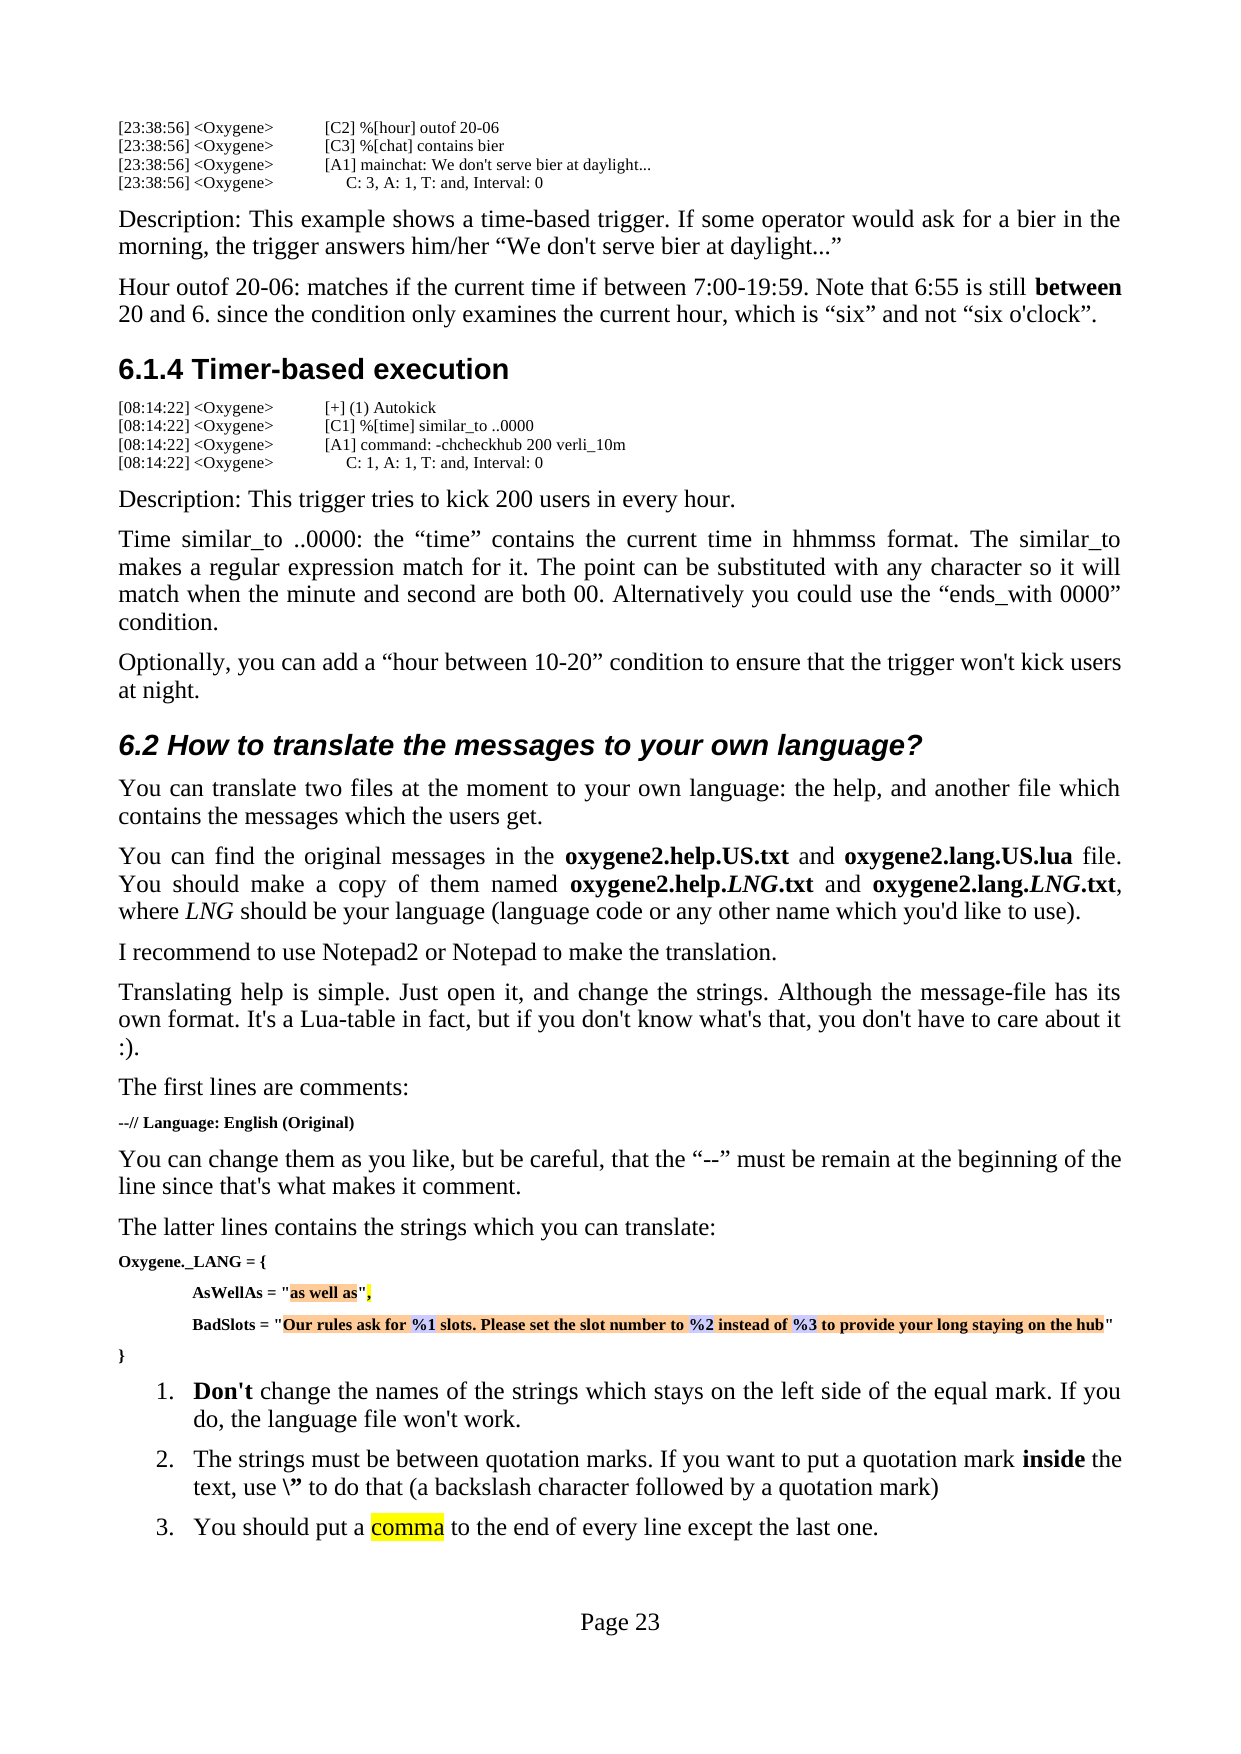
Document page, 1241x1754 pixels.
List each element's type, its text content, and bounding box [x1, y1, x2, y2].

text Description: This trigger tries to kick 200 users in every hour. [118, 485, 1122, 513]
list You should put a comma to the end of every line except the last one. [156, 1513, 1122, 1541]
text BadSlots = "Our rules ask for %1 slots. Please set the slot number to %2 instead of %3 to provide your long staying on the hub" [118, 1315, 1122, 1333]
text The latter lines contains the strings which you can translate: [118, 1213, 1122, 1240]
text [08:14:22] <Oxygene> [+] (1) Autokick [08:14:22] <Oxygene> [C1] %[time] similar_to ..0000 [08:14:22] <Oxygene> [A1] command: -chcheckhub 200 verli_10m [08:14:22] <Oxygene> C: 1, A: 1, T: and, Interval: 0 [118, 398, 1122, 472]
subtitle 6.2 How to translate the messages to your own language? [118, 729, 1122, 762]
text AsWellAs = "as well as", [118, 1284, 1122, 1302]
text [23:38:56] <Oxygene> [C2] %[hour] outof 20-06 [23:38:56] <Oxygene> [C3] %[chat] contains bier [23:38:56] <Oxygene> [A1] mainchat: We don't serve bier at daylight... [23:38:56] <Oxygene> C: 3, A: 1, T: and, Interval: 0 [118, 118, 1122, 192]
text Time similar_to ..0000: the “time” contains the current time in hhmmss format. The similar_to makes a regular expression match for it. The point can be substituted with any character so it will match when the minute and second are both 00. Alternatively you could use the “ends_with 0000” condition. [118, 525, 1122, 636]
text You can change them as you like, but be careful, that the “--” must be remain at the beginning of the line since that's what makes it comment. [118, 1145, 1122, 1200]
text Translating help is simple. Just open it, and change the strings. Although the message-file has its own format. It's a Lua-table in fact, but if you don't know what's that, you don't have to care about it :). [118, 978, 1122, 1061]
text Hour outof 20-06: matches if the current time if between 7:00-19:59. Note that 6:55 is still between 20 and 6. since the condition only examines the current hour, which is “six” and not “six o'clock”. [118, 273, 1122, 328]
list Don't change the names of the strings which stays on the left side of the equal mark. If you do, the language file won't work. [156, 1377, 1122, 1432]
text Optionally, you can add a “hour between 10-20” condition to ensure that the trigger won't kick users at night. [118, 648, 1122, 704]
text Description: This example shows a time-based trigger. If some operator would ask for a bier in the morning, the trigger answers him/her “We don't serve bier at daylight...” [118, 205, 1122, 260]
text --// Language: English (Original) [118, 1114, 1122, 1132]
text You can find the original messages in the oxygene2.help.US.txt and oxygene2.lang.US.lua file. You should make a copy of them named oxygene2.help.LNG.txt and oxygene2.lang.LNG.txt, where LNG should be your language (language code or any other name which you'd like to use). [118, 842, 1122, 925]
text Oxygene._LANG = { [118, 1253, 1122, 1271]
text } [118, 1346, 1122, 1364]
text You can translate two files at the moment to your own language: the help, and another file which contains the messages which the users get. [118, 774, 1122, 829]
list The strings must be between quotation marks. If you want to put a quotation mark inside the text, use \” to do that (a backslash character followed by a quotation mark) [156, 1445, 1122, 1500]
subtitle 6.1.4 Timer-based execution [118, 353, 1122, 386]
text I recommend to use Notepad2 or Notepad to make the translation. [118, 938, 1122, 965]
text The first lines are comments: [118, 1073, 1122, 1101]
